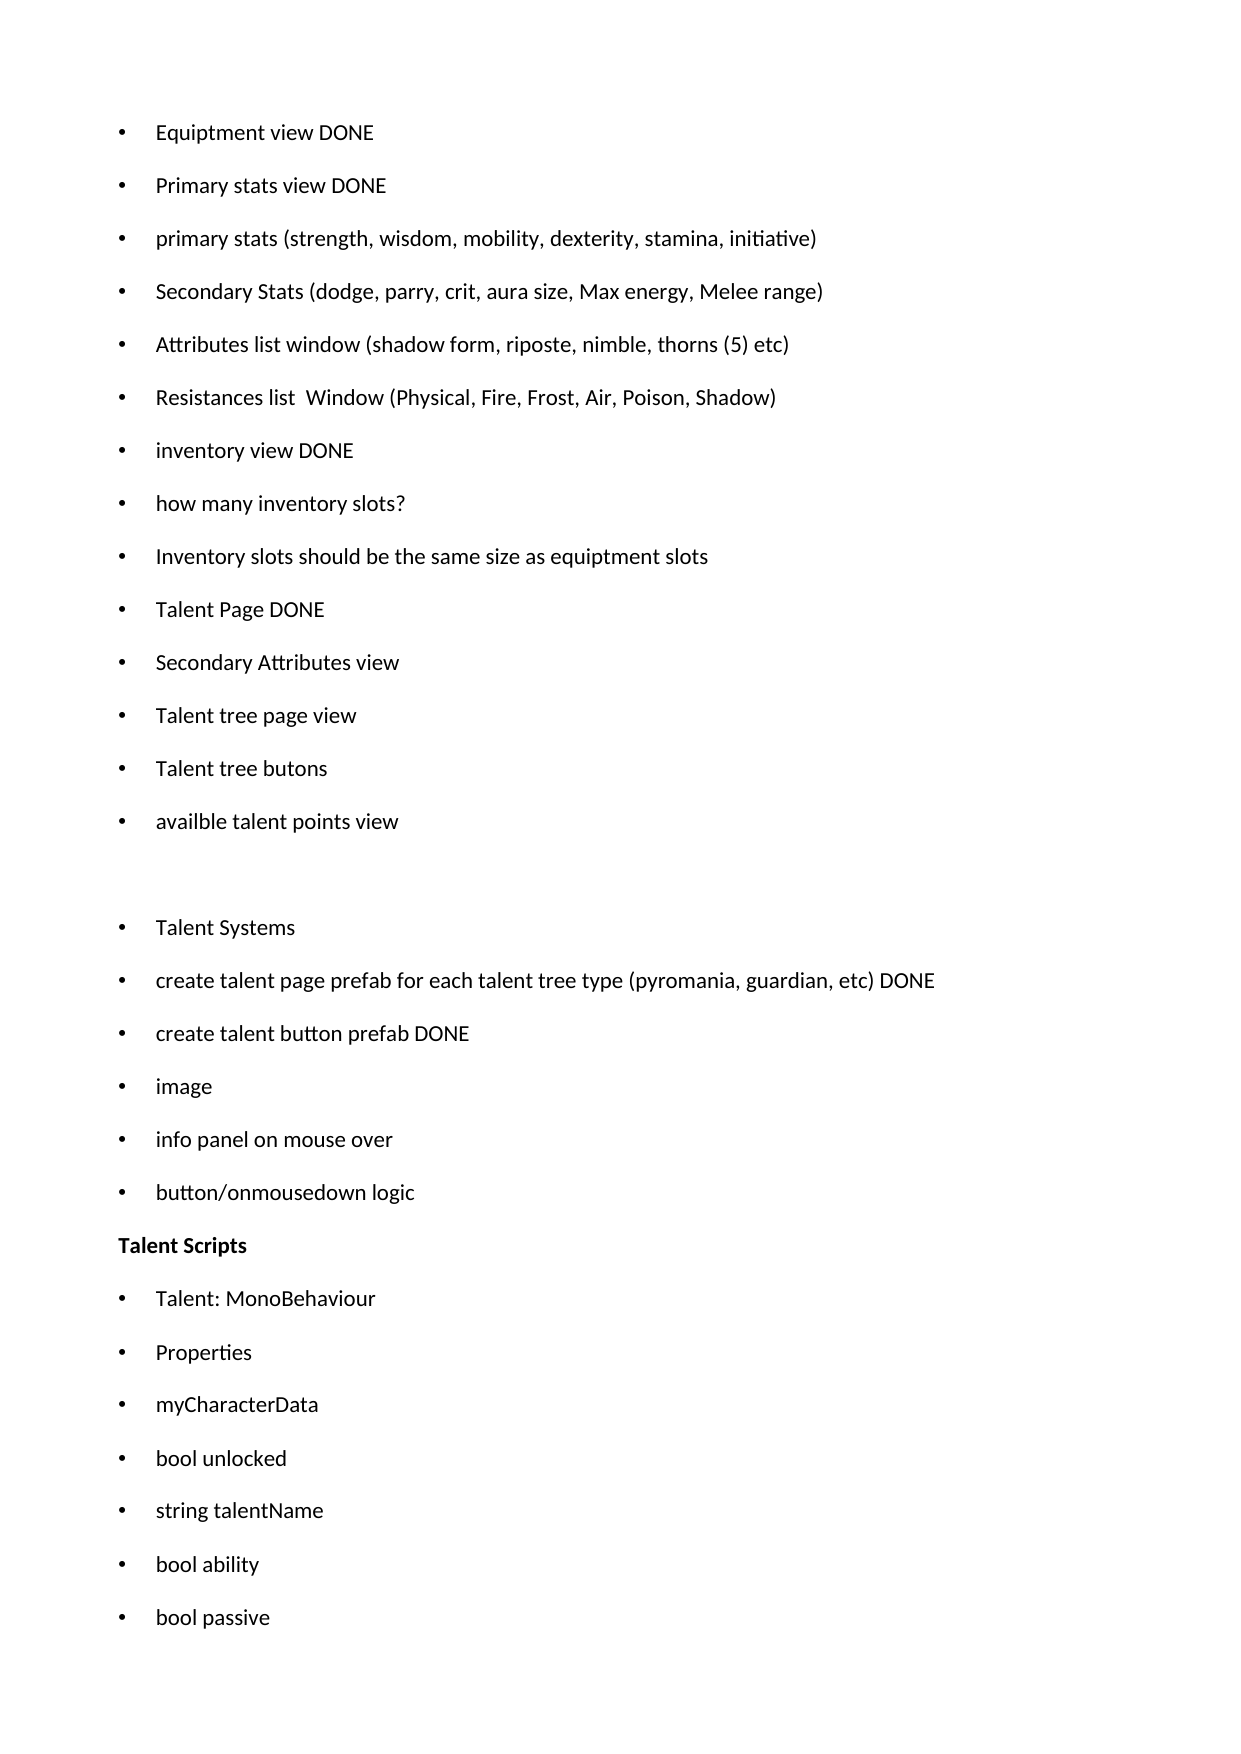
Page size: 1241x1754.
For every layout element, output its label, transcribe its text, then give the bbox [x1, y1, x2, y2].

list Inventory slots should be the same size as equiptment slots [81, 542, 1122, 570]
list Talent Page DONE [81, 595, 1122, 623]
list info panel on mouse over [81, 1126, 1122, 1153]
list Secondary Stats (dodge, parry, crit, aura size, Max energy, Melee range) [81, 277, 1122, 305]
list bool ability [81, 1550, 1122, 1578]
list create talent button prefab DONE [81, 1019, 1122, 1047]
list bool unlocked [81, 1444, 1122, 1472]
list bool passive [81, 1603, 1122, 1631]
list Resistances list Window (Physical, Fire, Frost, Air, Poison, Shadow) [81, 383, 1122, 411]
list availble talent points view [81, 807, 1122, 835]
list how many inventory slots? [81, 489, 1122, 517]
list Primary stats view DONE [81, 171, 1122, 199]
list myCharacterData [81, 1391, 1122, 1419]
list create talent page prefab for each talent tree type (pyromania, guardian, etc) DONE [81, 966, 1122, 994]
list Properties [81, 1338, 1122, 1366]
list button/onmousedown logic [81, 1178, 1122, 1207]
list Talent tree page view [81, 701, 1122, 729]
list Talent tree butons [81, 754, 1122, 782]
list inventory view DONE [81, 436, 1122, 464]
list string talentName [81, 1497, 1122, 1525]
list image [81, 1072, 1122, 1101]
list Talent Systems [81, 913, 1122, 941]
list Attributes list window (shadow form, riposte, nimble, thorns (5) etc) [81, 330, 1122, 358]
text Talent Scripts [118, 1232, 1122, 1259]
list Talent: MonoBehaviour [81, 1284, 1122, 1313]
list primary stats (strength, wisdom, mobility, dexterity, stamina, initiative) [81, 224, 1122, 252]
list Equiptment view DONE [81, 118, 1122, 146]
list Secondary Attributes view [81, 648, 1122, 676]
